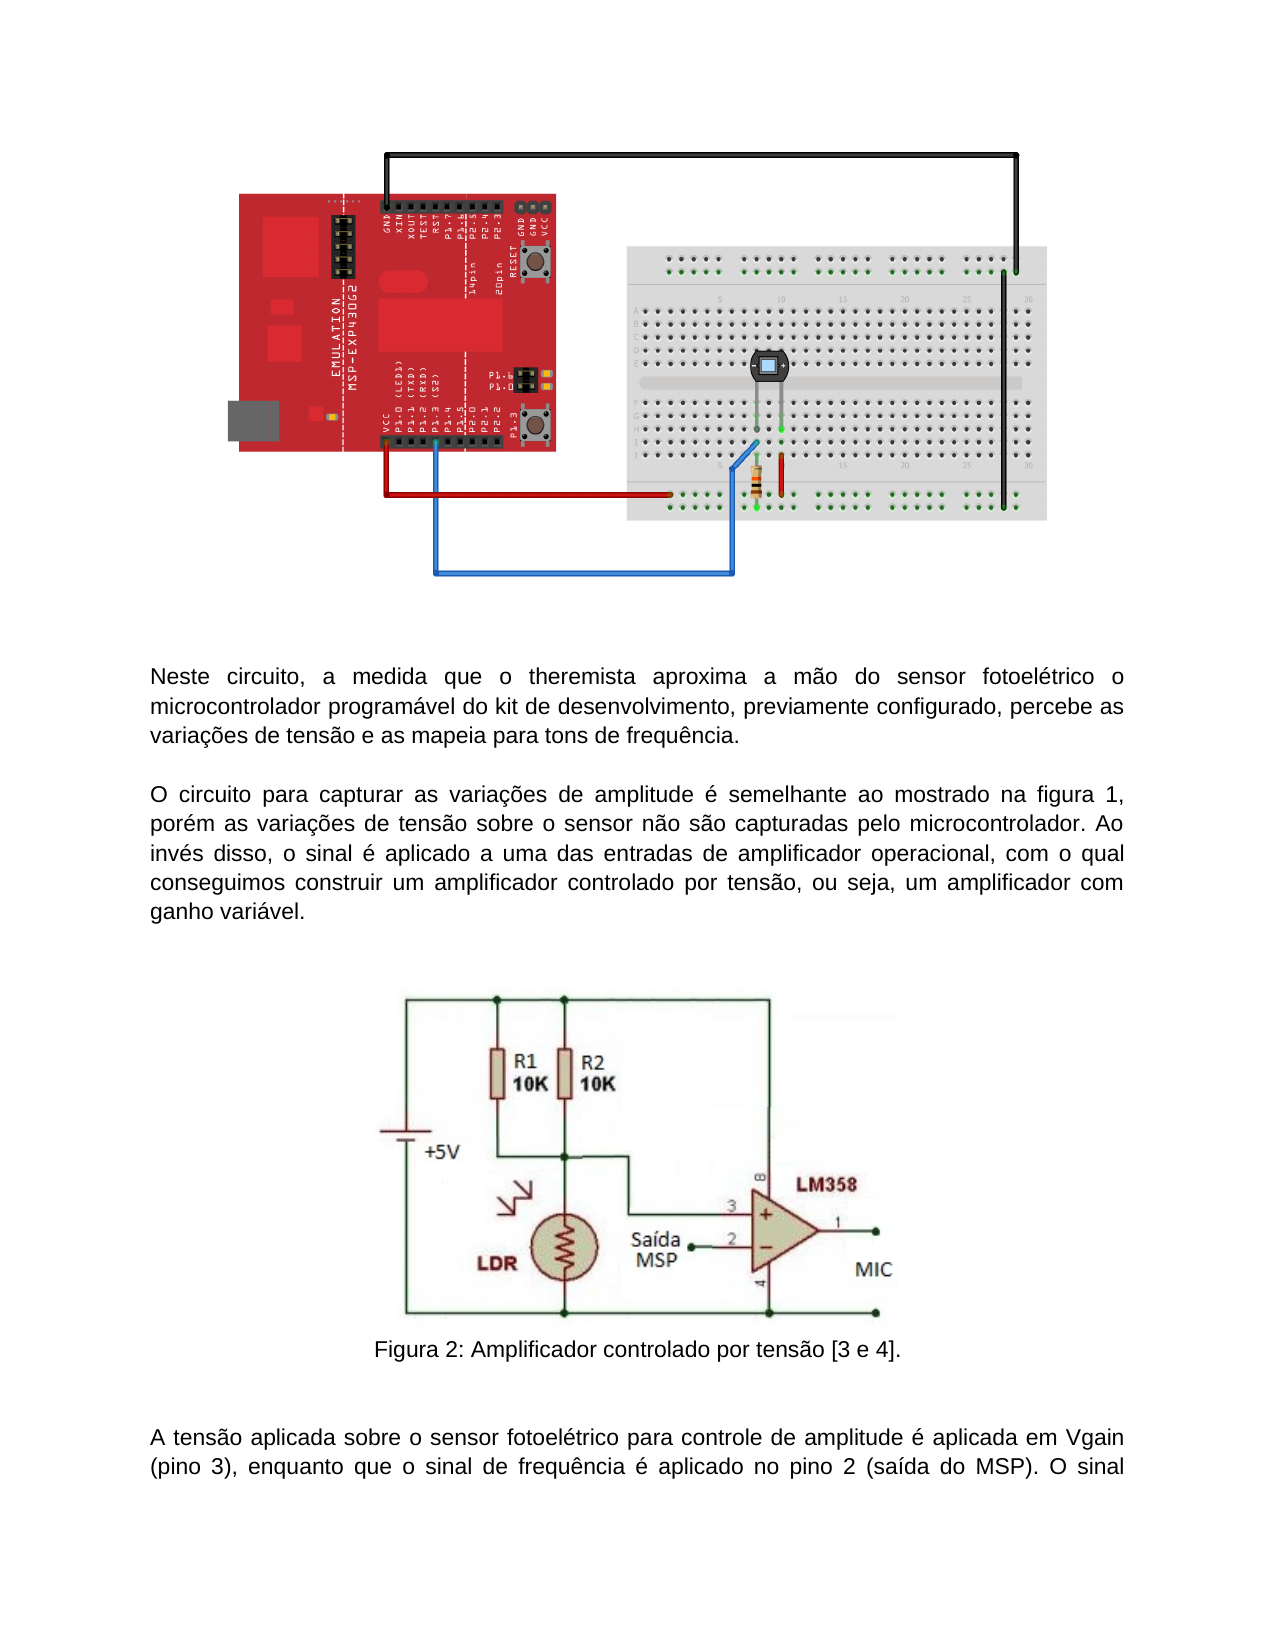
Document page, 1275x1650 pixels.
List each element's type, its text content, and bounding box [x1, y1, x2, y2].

picture [373, 987, 902, 1333]
text A tensão aplicada sobre o sensor fotoelétrico para controle de amplitude é aplicada em Vgain (pino 3), enquanto que o sinal de frequência é aplicado no pino 2 (saída do MSP). O sinal [150, 1424, 1125, 1479]
picture [227, 150, 1048, 602]
text O circuito para capturar as variações de amplitude é semelhante ao mostrado na figura 1, porém as variações de tensão sobre o sensor não são capturadas pelo microcontrolador. Ao invés disso, o sinal é aplicado a uma das entradas de amplificador operacional, com o qual conseguimos construir um amplificador controlado por tensão, ou seja, um amplificador com ganho variável. [150, 782, 1125, 925]
text Figura 2: Amplificador controlado por tensão [3 e 4]. [150, 987, 1125, 1362]
text Neste circuito, a medida que o theremista aproxima a mão do sensor fotoelétrico o microcontrolador programável do kit de desenvolvimento, previamente configurado, percebe as variações de tensão e as mapeia para tons de frequência. [150, 664, 1125, 748]
